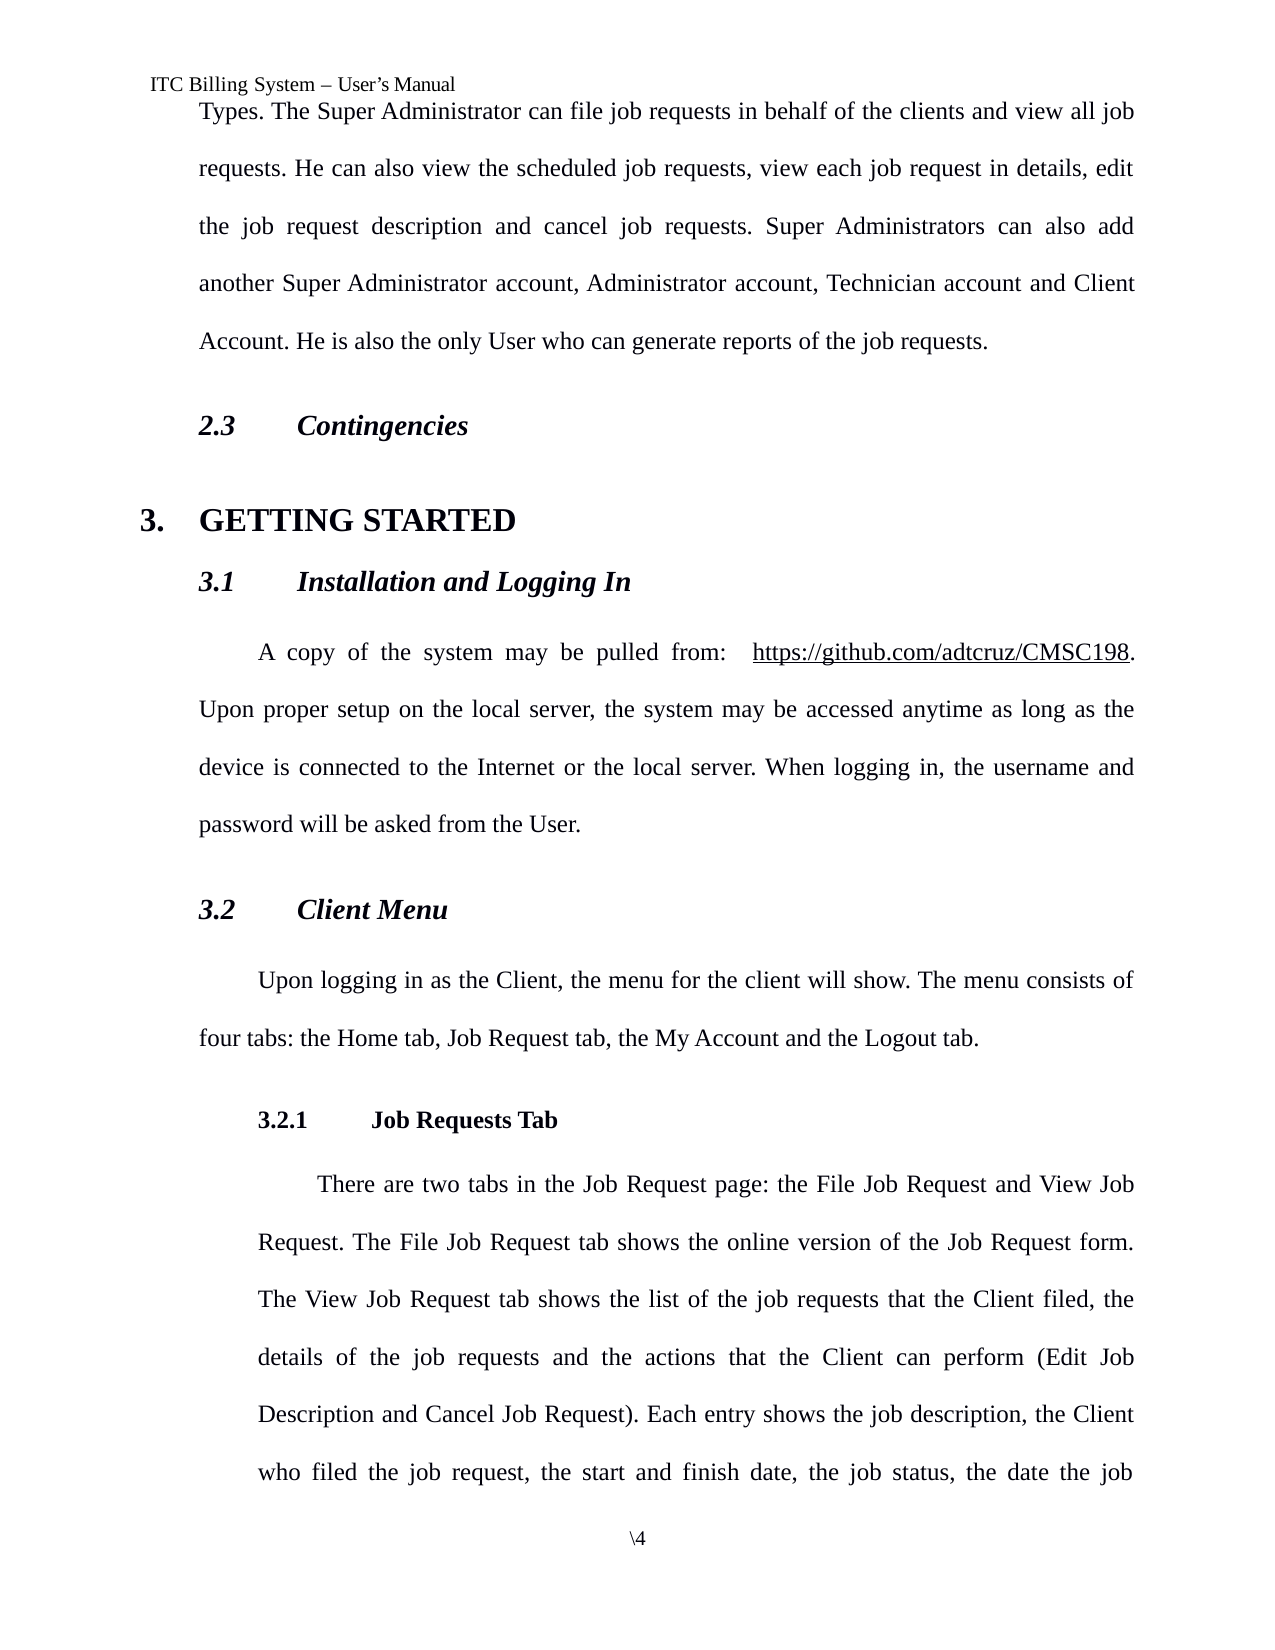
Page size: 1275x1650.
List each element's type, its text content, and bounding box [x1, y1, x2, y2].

subtitle 3.2 Client Menu [199, 892, 1135, 926]
text Upon logging in as the Client, the menu for the client will show. The menu consists of four tabs: the Home tab, Job Request tab, the My Account and the Logout tab. [199, 965, 1135, 1052]
subtitle GETTING STARTED [139, 500, 1135, 539]
subtitle 2.3 Contingencies [199, 408, 1135, 442]
text A copy of the system may be pulled from: https://github.com/adtcruz/CMSC198. Upon proper setup on the local server, the system may be accessed anytime as long as the device is connected to the Internet or the local server. When logging in, the username and password will be asked from the User. [199, 637, 1135, 838]
text There are two tabs in the Job Request page: the File Job Request and View Job Request. The File Job Request tab shows the online version of the Job Request form. The View Job Request tab shows the list of the job requests that the Client filed, the details of the job requests and the actions that the Client can perform (Edit Job Description and Cancel Job Request). Each entry shows the job description, the Client who filed the job request, the start and finish date, the job status, the date the job [258, 1169, 1135, 1485]
text Types. The Super Administrator can file job requests in behalf of the clients and view all job requests. He can also view the scheduled job requests, view each job request in details, edit the job request description and cancel job requests. Super Administrators can also add another Super Administrator account, Administrator account, Technician account and Client Account. He is also the only User who can generate reports of the job requests. [199, 96, 1135, 354]
subtitle 3.1 Installation and Logging In [199, 564, 1135, 597]
subtitle 3.2.1 Job Requests Tab [258, 1105, 1135, 1134]
